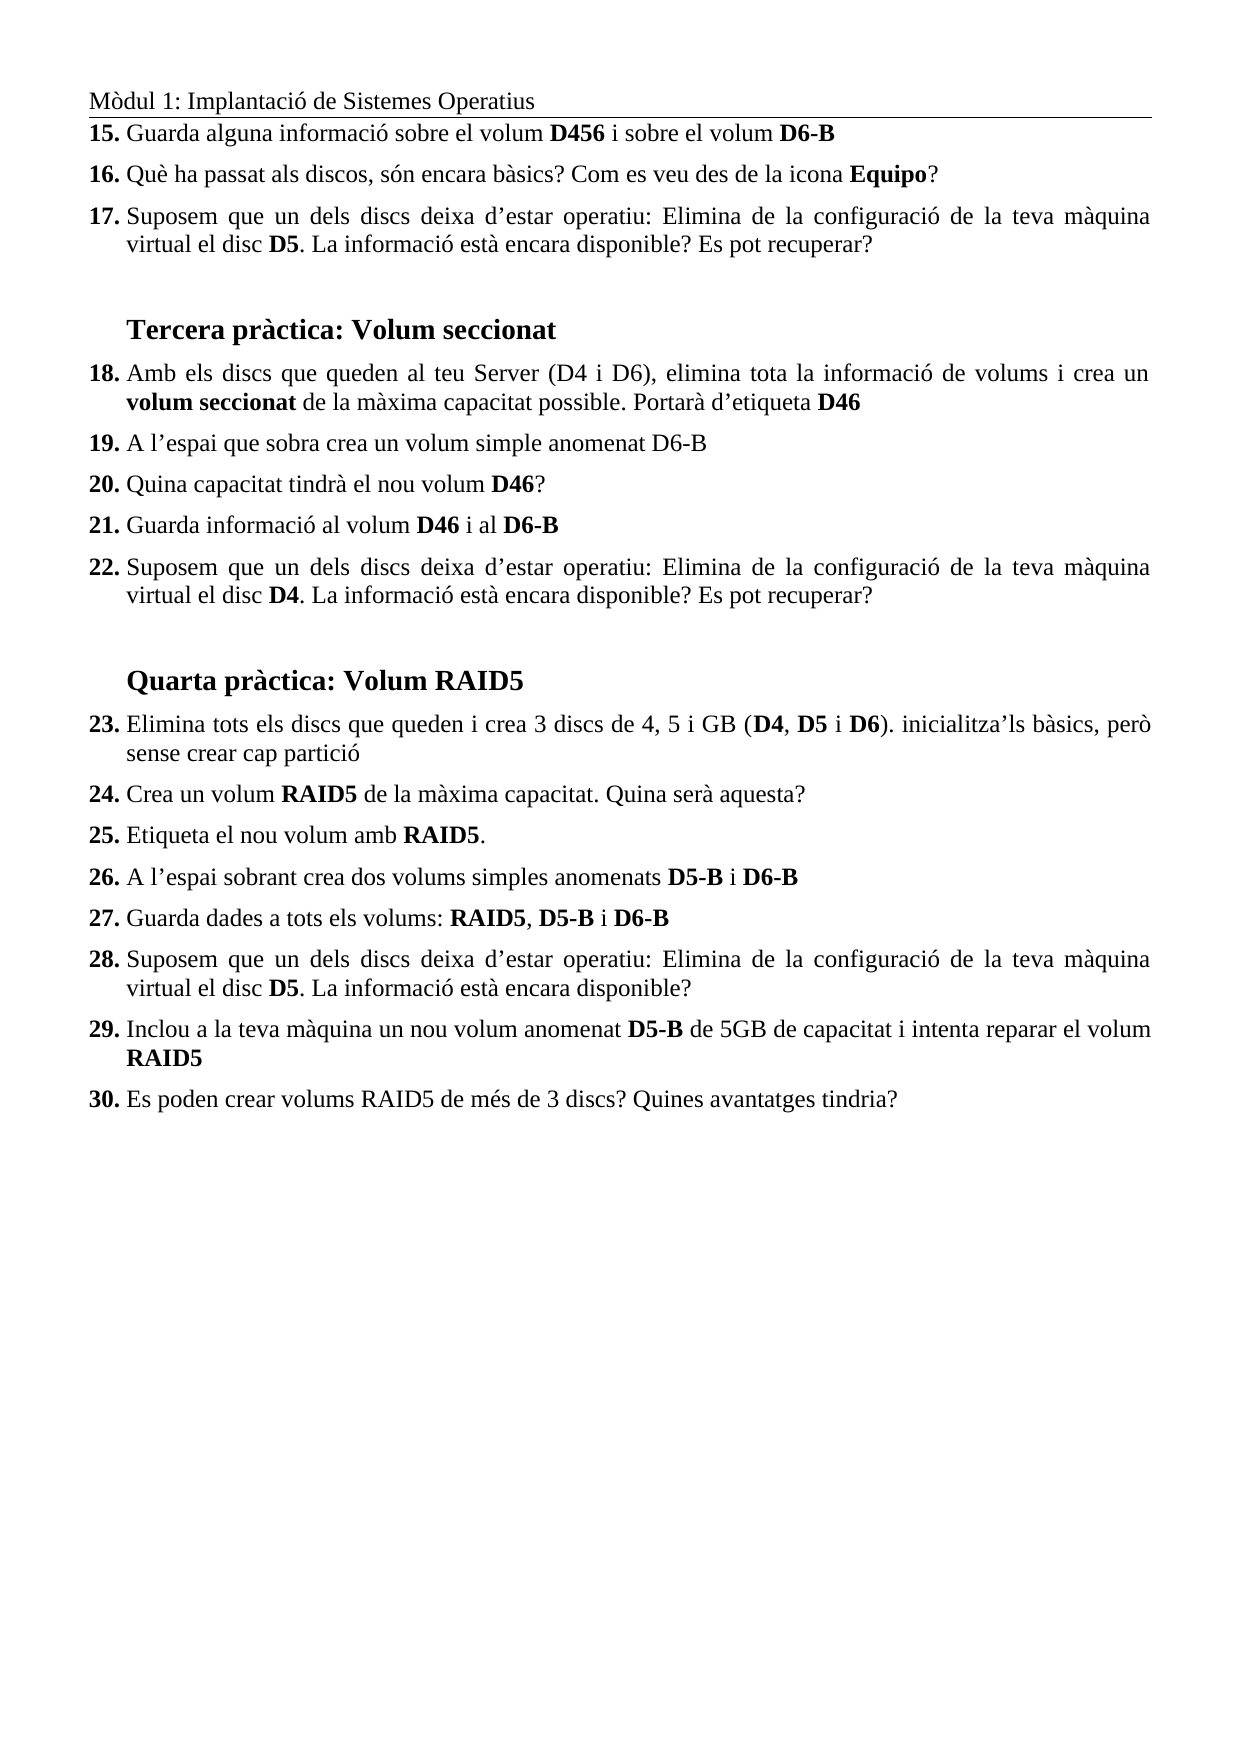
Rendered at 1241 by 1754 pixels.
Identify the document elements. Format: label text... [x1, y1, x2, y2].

list Suposem que un dels discs deixa d’estar operatiu: Elimina de la configuració de la teva màquina virtual el disc D4. La informació està encara disponible? Es pot recuperar? [89, 552, 1152, 609]
list Inclou a la teva màquina un nou volum anomenat D5-B de 5GB de capacitat i intenta reparar el volum RAID5 [89, 1014, 1152, 1072]
list Guarda informació al volum D46 i al D6-B [89, 511, 1152, 539]
list Amb els discs que queden al teu Server (D4 i D6), elimina tota la informació de volums i crea un volum seccionat de la màxima capacitat possible. Portarà d’etiqueta D46 [89, 358, 1152, 416]
list Suposem que un dels discs deixa d’estar operatiu: Elimina de la configuració de la teva màquina virtual el disc D5. La informació està encara disponible? [89, 944, 1152, 1002]
list Guarda dades a tots els volums: RAID5, D5-B i D6-B [89, 903, 1152, 932]
text Tercera pràctica: Volum seccionat [126, 312, 1152, 346]
list Elimina tots els discs que queden i crea 3 discs de 4, 5 i GB (D4, D5 i D6). inicialitza’ls bàsics, però sense crear cap partició [89, 709, 1152, 767]
list Suposem que un dels discs deixa d’estar operatiu: Elimina de la configuració de la teva màquina virtual el disc D5. La informació està encara disponible? Es pot recuperar? [89, 201, 1152, 258]
list Es poden crear volums RAID5 de més de 3 discs? Quines avantatges tindria? [89, 1084, 1152, 1113]
text Quarta pràctica: Volum RAID5 [126, 663, 1152, 697]
list Etiqueta el nou volum amb RAID5. [89, 820, 1152, 849]
list Guarda alguna informació sobre el volum D456 i sobre el volum D6-B [89, 118, 1152, 147]
list Crea un volum RAID5 de la màxima capacitat. Quina serà aquesta? [89, 779, 1152, 808]
list Què ha passat als discos, són encara bàsics? Com es veu des de la icona Equipo? [89, 159, 1152, 188]
list A l’espai sobrant crea dos volums simples anomenats D5-B i D6-B [89, 862, 1152, 890]
list A l’espai que sobra crea un volum simple anomenat D6-B [89, 428, 1152, 457]
list Quina capacitat tindrà el nou volum D46? [89, 469, 1152, 498]
